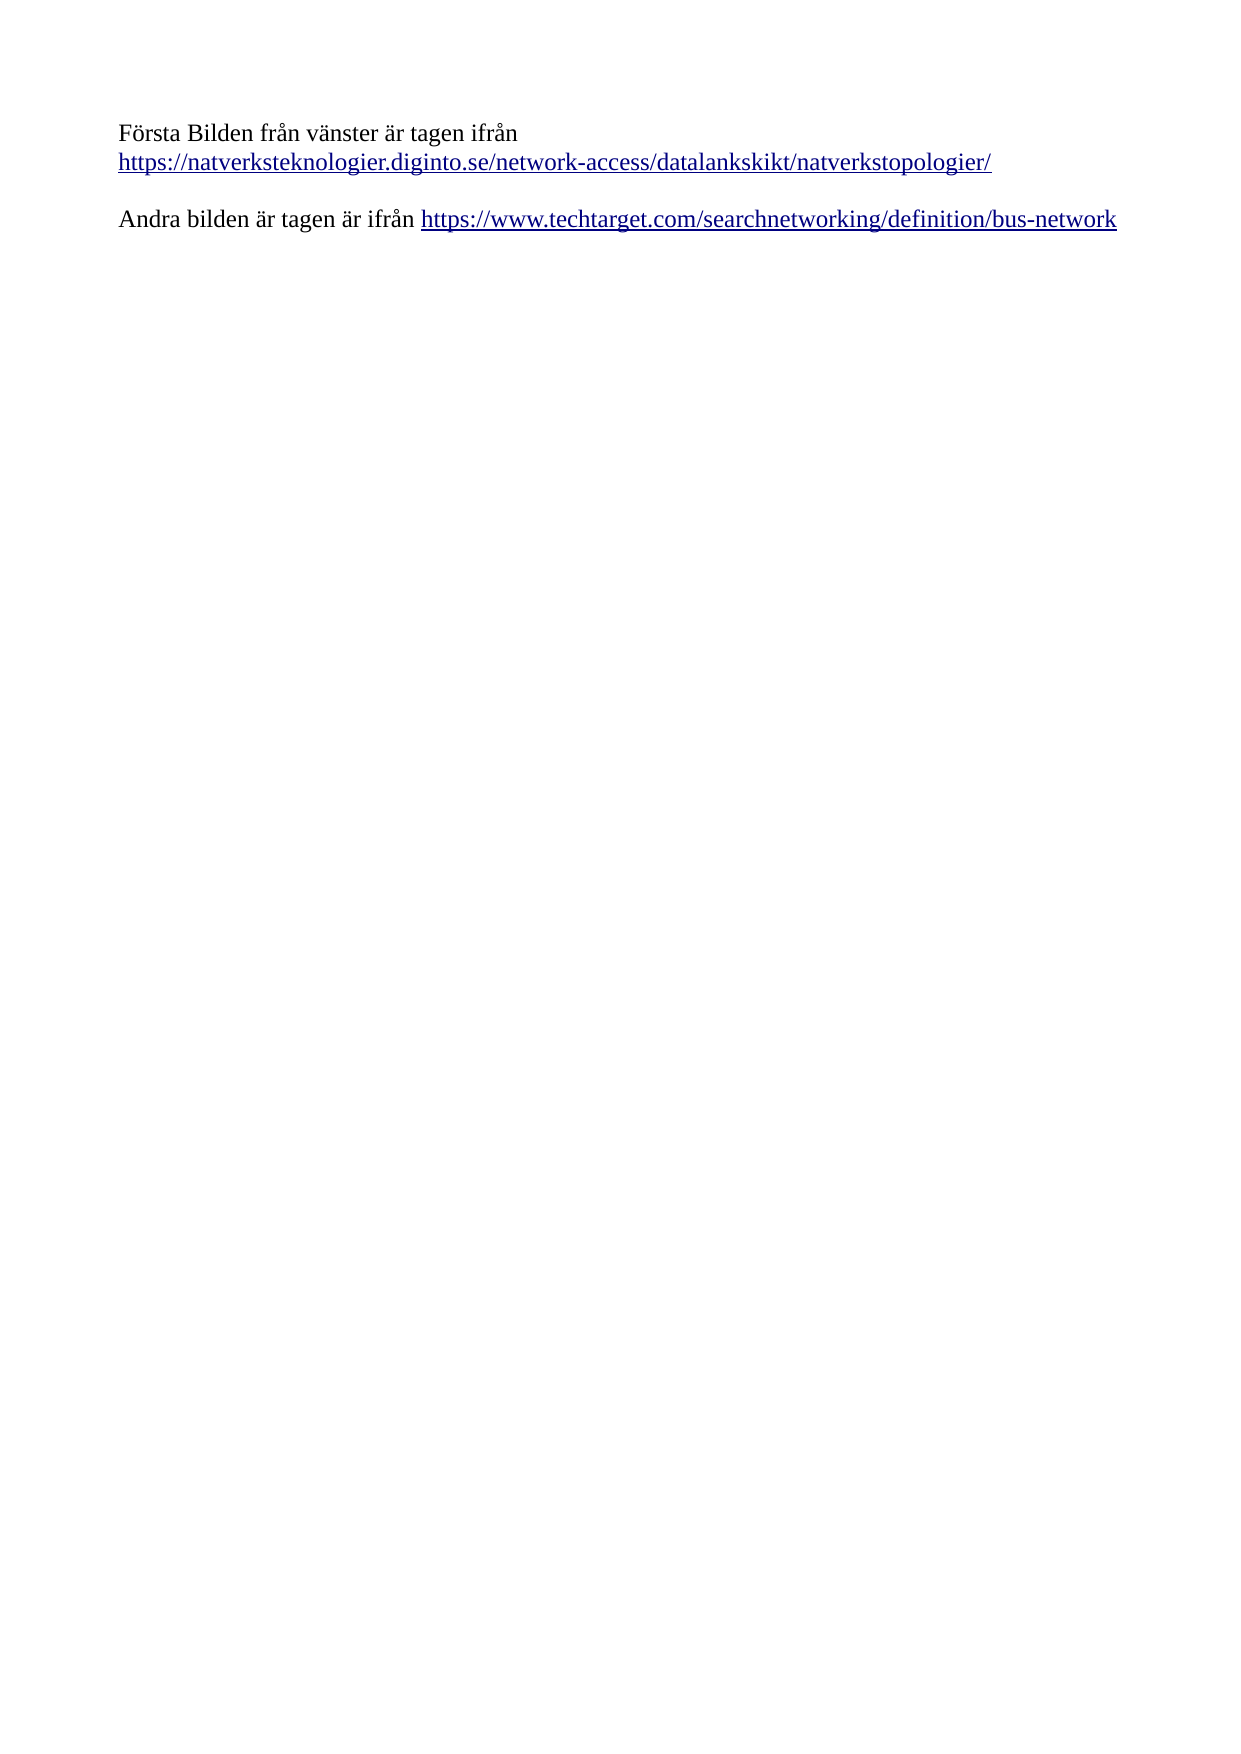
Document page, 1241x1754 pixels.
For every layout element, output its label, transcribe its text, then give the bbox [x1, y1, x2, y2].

text Andra bilden är tagen är ifrån https://www.techtarget.com/searchnetworking/definition/bus-network [118, 204, 1122, 233]
text Första Bilden från vänster är tagen ifrån https://natverksteknologier.diginto.se/network-access/datalankskikt/natverkstopologier/ [118, 118, 1122, 176]
